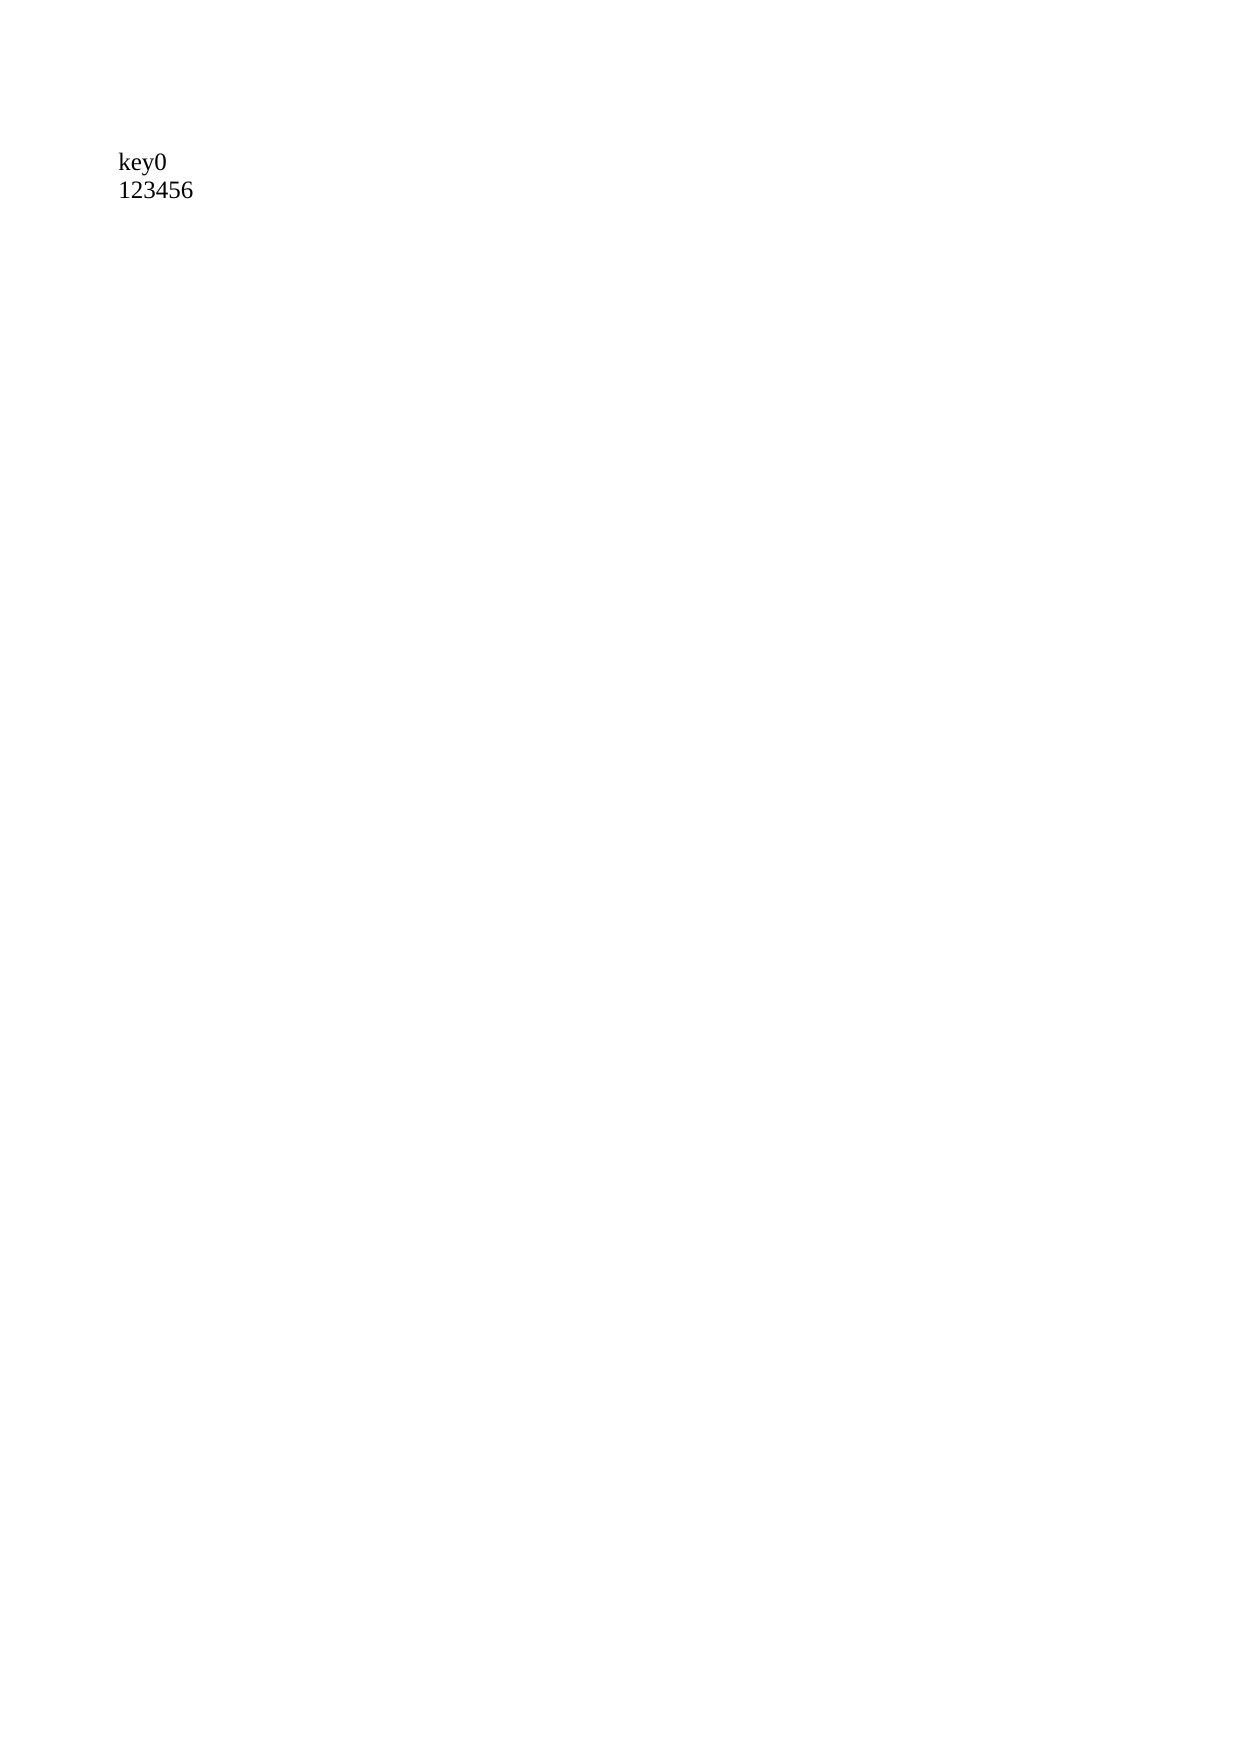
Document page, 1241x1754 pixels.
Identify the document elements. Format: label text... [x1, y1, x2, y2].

text key0 [118, 147, 1122, 176]
text 123456 [118, 176, 1122, 204]
